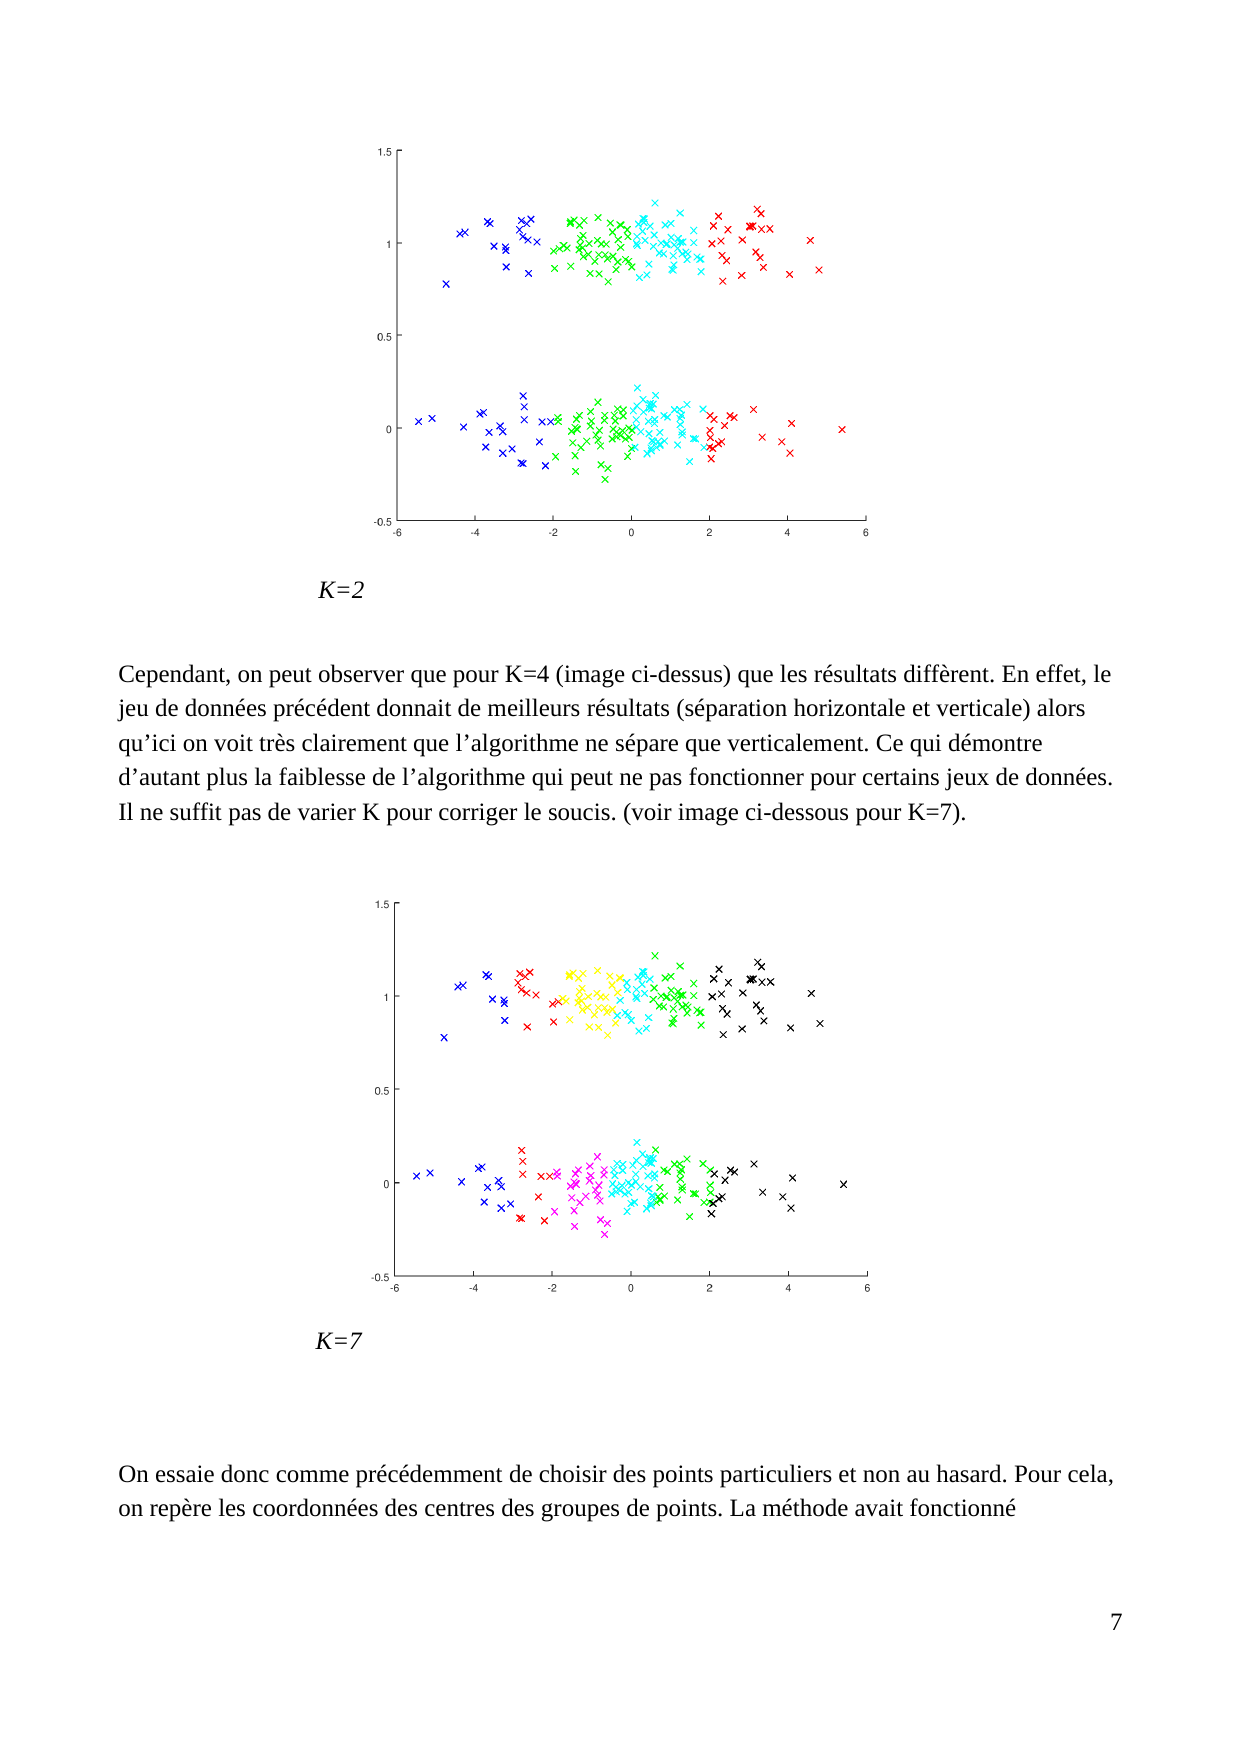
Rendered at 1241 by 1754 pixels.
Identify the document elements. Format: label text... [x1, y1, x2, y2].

text On essaie donc comme précédemment de choisir des points particuliers et non au hasard. Pour cela, on repère les coordonnées des centres des groupes de points. La méthode avait fonctionné [118, 1459, 1122, 1522]
text K=7 [315, 1326, 925, 1355]
text K=2 [318, 570, 922, 604]
picture [318, 116, 923, 570]
text Cependant, on peut observer que pour K=4 (image ci-dessus) que les résultats diffèrent. En effet, le jeu de données précédent donnait de meilleurs résultats (séparation horizontale et verticale) alors qu’ici on voit très clairement que l’algorithme ne sépare que verticalement. Ce qui démontre d’autant plus la faiblesse de l’algorithme qui peut ne pas fonctionner pour certains jeux de données. Il ne suffit pas de varier K pour corriger le soucis. (voir image ci-dessous pour K=7). [118, 659, 1122, 825]
picture [315, 869, 925, 1326]
